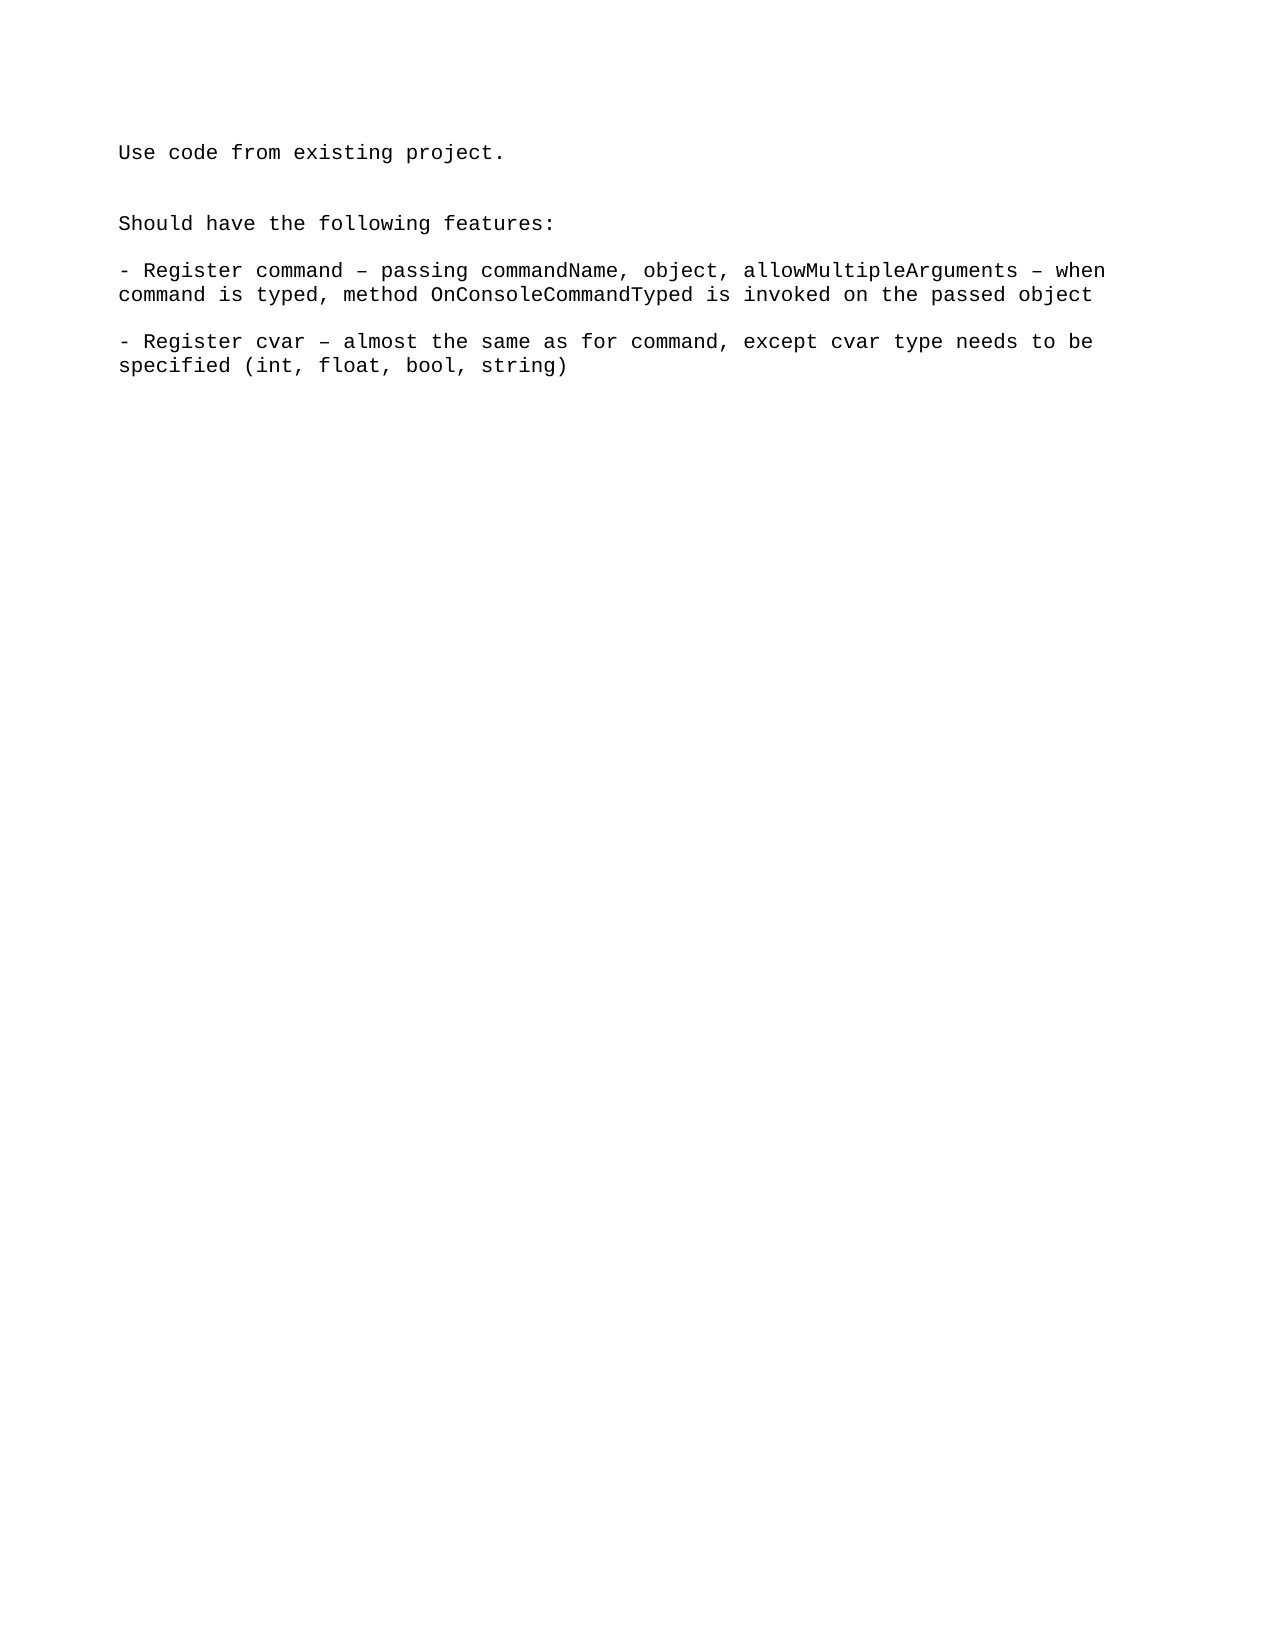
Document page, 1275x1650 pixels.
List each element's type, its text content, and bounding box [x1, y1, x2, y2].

text Should have the following features: [118, 213, 1157, 236]
text - Register cvar – almost the same as for command, except cvar type needs to be specified (int, float, bool, string) [118, 331, 1157, 378]
text Use code from existing project. [118, 142, 1157, 165]
text - Register command – passing commandName, object, allowMultipleArguments – when command is typed, method OnConsoleCommandTyped is invoked on the passed object [118, 260, 1157, 307]
